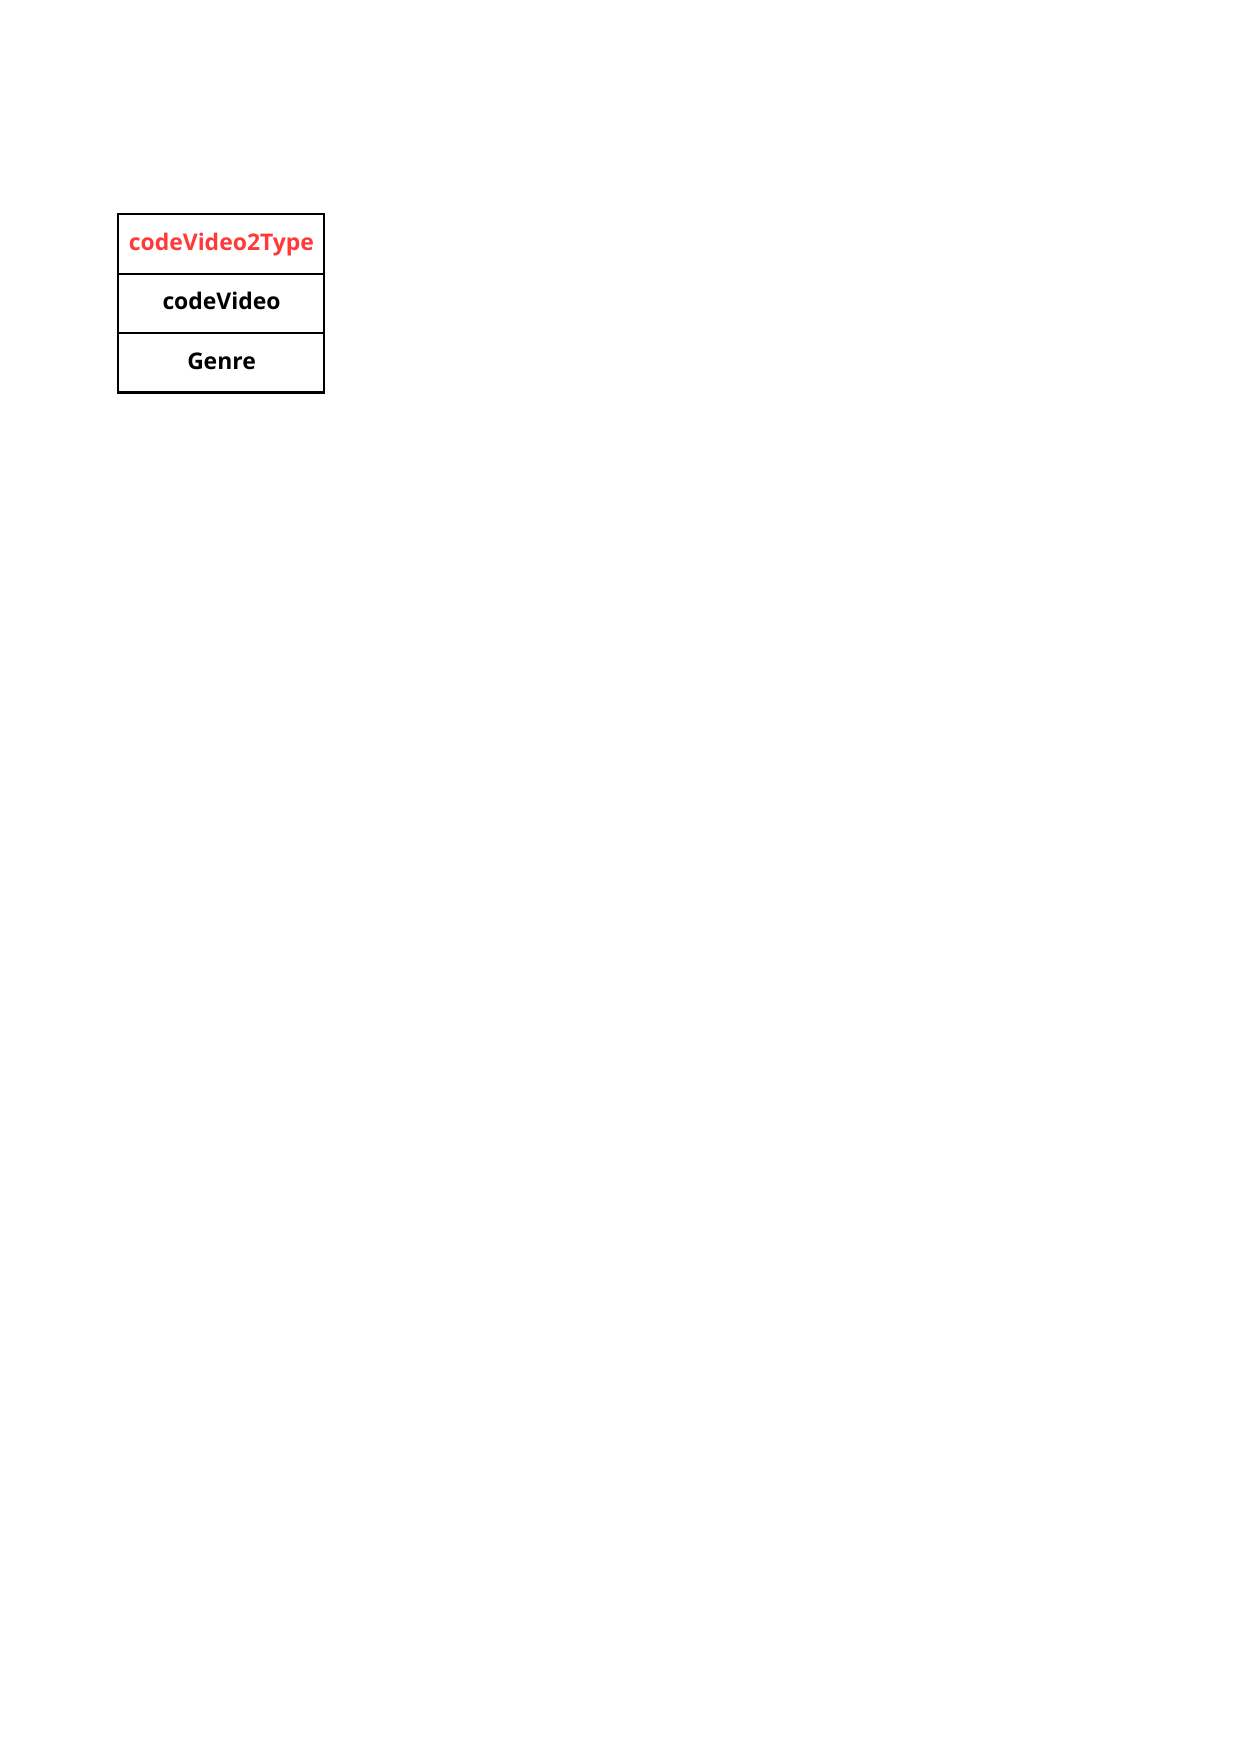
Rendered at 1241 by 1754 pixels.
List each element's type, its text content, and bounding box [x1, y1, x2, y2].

table_cell Genre [119, 334, 323, 391]
table_header codeVideo2Type [119, 215, 323, 273]
table_cell codeVideo [119, 275, 323, 332]
